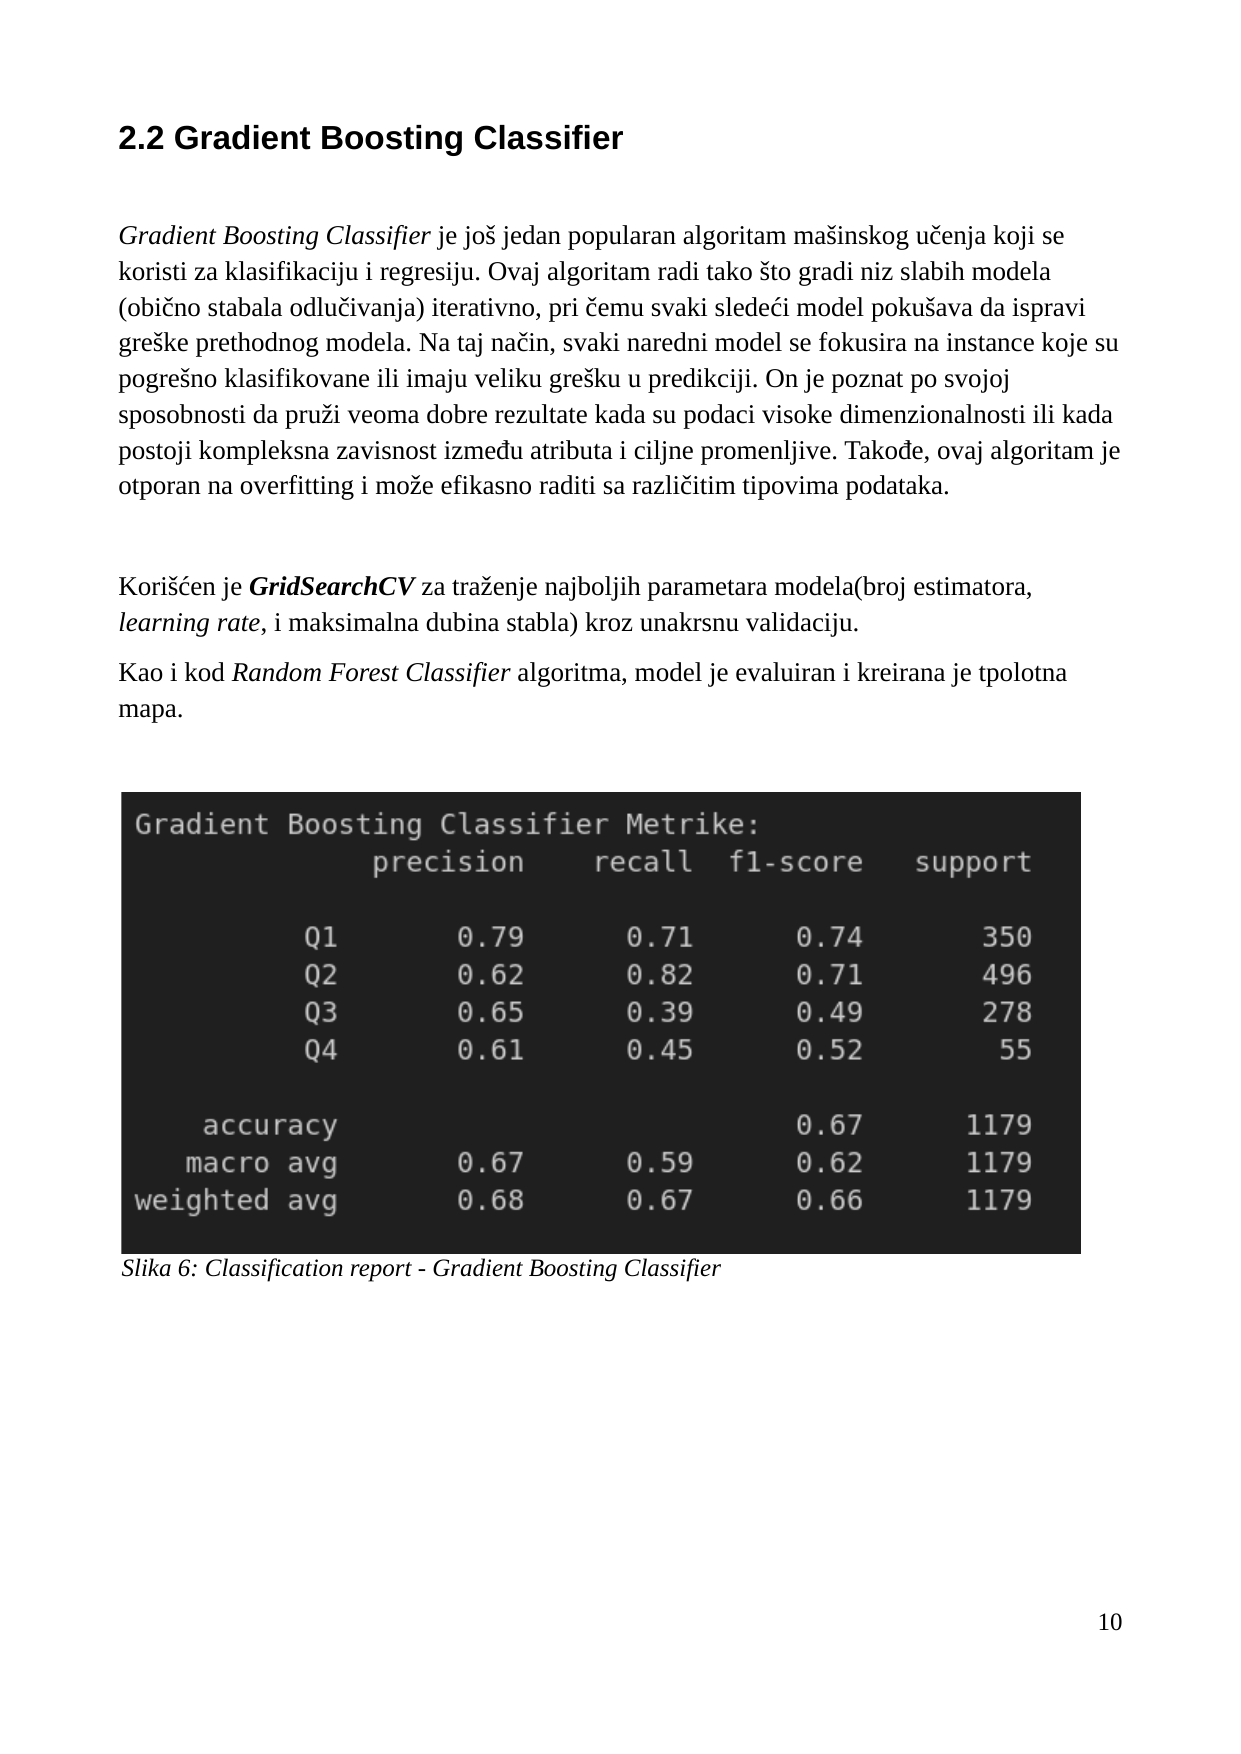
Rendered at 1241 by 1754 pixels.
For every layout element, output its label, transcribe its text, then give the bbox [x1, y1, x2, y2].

picture [121, 792, 1081, 1254]
subtitle 2.2 Gradient Boosting Classifier [118, 118, 1122, 157]
text Gradient Boosting Classifier je još jedan popularan algoritam mašinskog učenja koji se koristi za klasifikaciju i regresiju. Ovaj algoritam radi tako što gradi niz slabih modela (obično stabala odlučivanja) iterativno, pri čemu svaki sledeći model pokušava da ispravi greške prethodnog modela. Na taj način, svaki naredni model se fokusira na instance koje su pogrešno klasifikovane ili imaju veliku grešku u predikciji. On je poznat po svojoj sposobnosti da pruži veoma dobre rezultate kada su podaci visoke dimenzionalnosti ili kada postoji kompleksna zavisnost između atributa i ciljne promenljive. Takođe, ovaj algoritam je otporan na overfitting i može efikasno raditi sa različitim tipovima podataka. [118, 219, 1122, 501]
text Korišćen je GridSearchCV za traženje najboljih parametara modela(broj estimatora, learning rate, i maksimalna dubina stabla) kroz unakrsnu validaciju. [118, 570, 1122, 637]
text Slika 6: Classification report - Gradient Boosting Classifier [121, 1254, 1081, 1282]
text Kao i kod Random Forest Classifier algoritma, model je evaluiran i kreirana je tpolotna mapa. [118, 656, 1122, 723]
